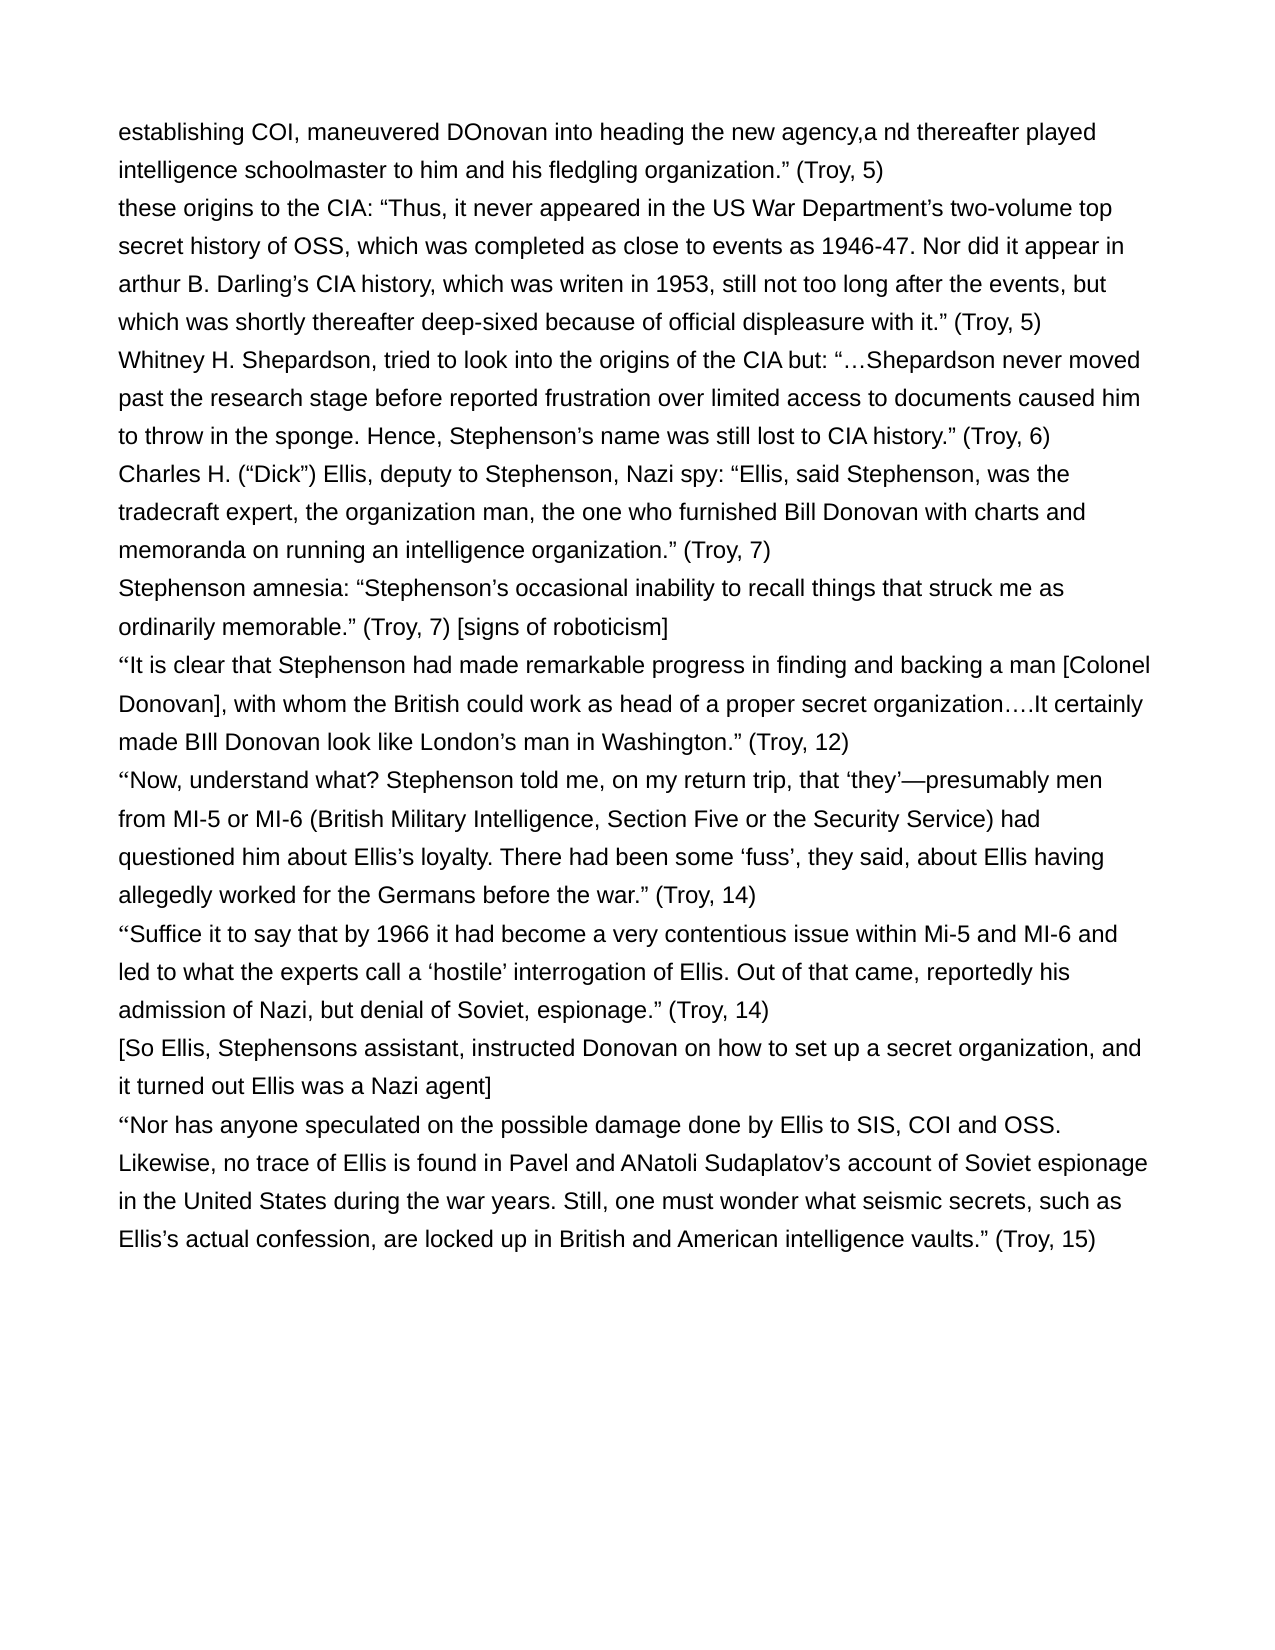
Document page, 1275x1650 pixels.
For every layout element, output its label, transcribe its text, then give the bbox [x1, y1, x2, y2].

text “Now, understand what? Stephenson told me, on my return trip, that ‘they’—presumably men from MI-5 or MI-6 (British Military Intelligence, Section Five or the Security Service) had questioned him about Ellis’s loyalty. There had been some ‘fuss’, they said, about Ellis having allegedly worked for the Germans before the war.” (Troy, 14) [118, 766, 1157, 908]
text “It is clear that Stephenson had made remarkable progress in finding and backing a man [Colonel Donovan], with whom the British could work as head of a proper secret organization….It certainly made BIll Donovan look like London’s man in Washington.” (Troy, 12) [118, 650, 1157, 755]
text “Suffice it to say that by 1966 it had become a very contentious issue within Mi-5 and MI-6 and led to what the experts call a ‘hostile’ interrogation of Ellis. Out of that came, reportedly his admission of Nazi, but denial of Soviet, espionage.” (Troy, 14) [118, 919, 1157, 1024]
text [So Ellis, Stephensons assistant, instructed Donovan on how to set up a secret organization, and it turned out Ellis was a Nazi agent] [118, 1034, 1157, 1100]
text establishing COI, maneuvered DOnovan into heading the new agency,a nd thereafter played intelligence schoolmaster to him and his fledgling organization.” (Troy, 5) [118, 118, 1157, 184]
text Stephenson amnesia: “Stephenson’s occasional inability to recall things that struck me as ordinarily memorable.” (Troy, 7) [signs of roboticism] [118, 574, 1157, 640]
text ​ [118, 1263, 1157, 1292]
text these origins to the CIA: “Thus, it never appeared in the US War Department’s two-volume top secret history of OSS, which was completed as close to events as 1946-47. Nor did it appear in arthur B. Darling’s CIA history, which was writen in 1953, still not too long after the events, but which was shortly thereafter deep-sixed because of official displeasure with it.” (Troy, 5) [118, 194, 1157, 336]
text “Nor has anyone speculated on the possible damage done by Ellis to SIS, COI and OSS. Likewise, no trace of Ellis is found in Pavel and ANatoli Sudaplatov’s account of Soviet espionage in the United States during the war years. Still, one must wonder what seismic secrets, such as Ellis’s actual confession, are locked up in British and American intelligence vaults.” (Troy, 15) [118, 1110, 1157, 1253]
text Whitney H. Shepardson, tried to look into the origins of the CIA but: “…Shepardson never moved past the research stage before reported frustration over limited access to documents caused him to throw in the sponge. Hence, Stephenson’s name was still lost to CIA history.” (Troy, 6) [118, 346, 1157, 450]
text Charles H. (“Dick”) Ellis, deputy to Stephenson, Nazi spy: “Ellis, said Stephenson, was the tradecraft expert, the organization man, the one who furnished Bill Donovan with charts and memoranda on running an intelligence organization.” (Troy, 7) [118, 460, 1157, 564]
